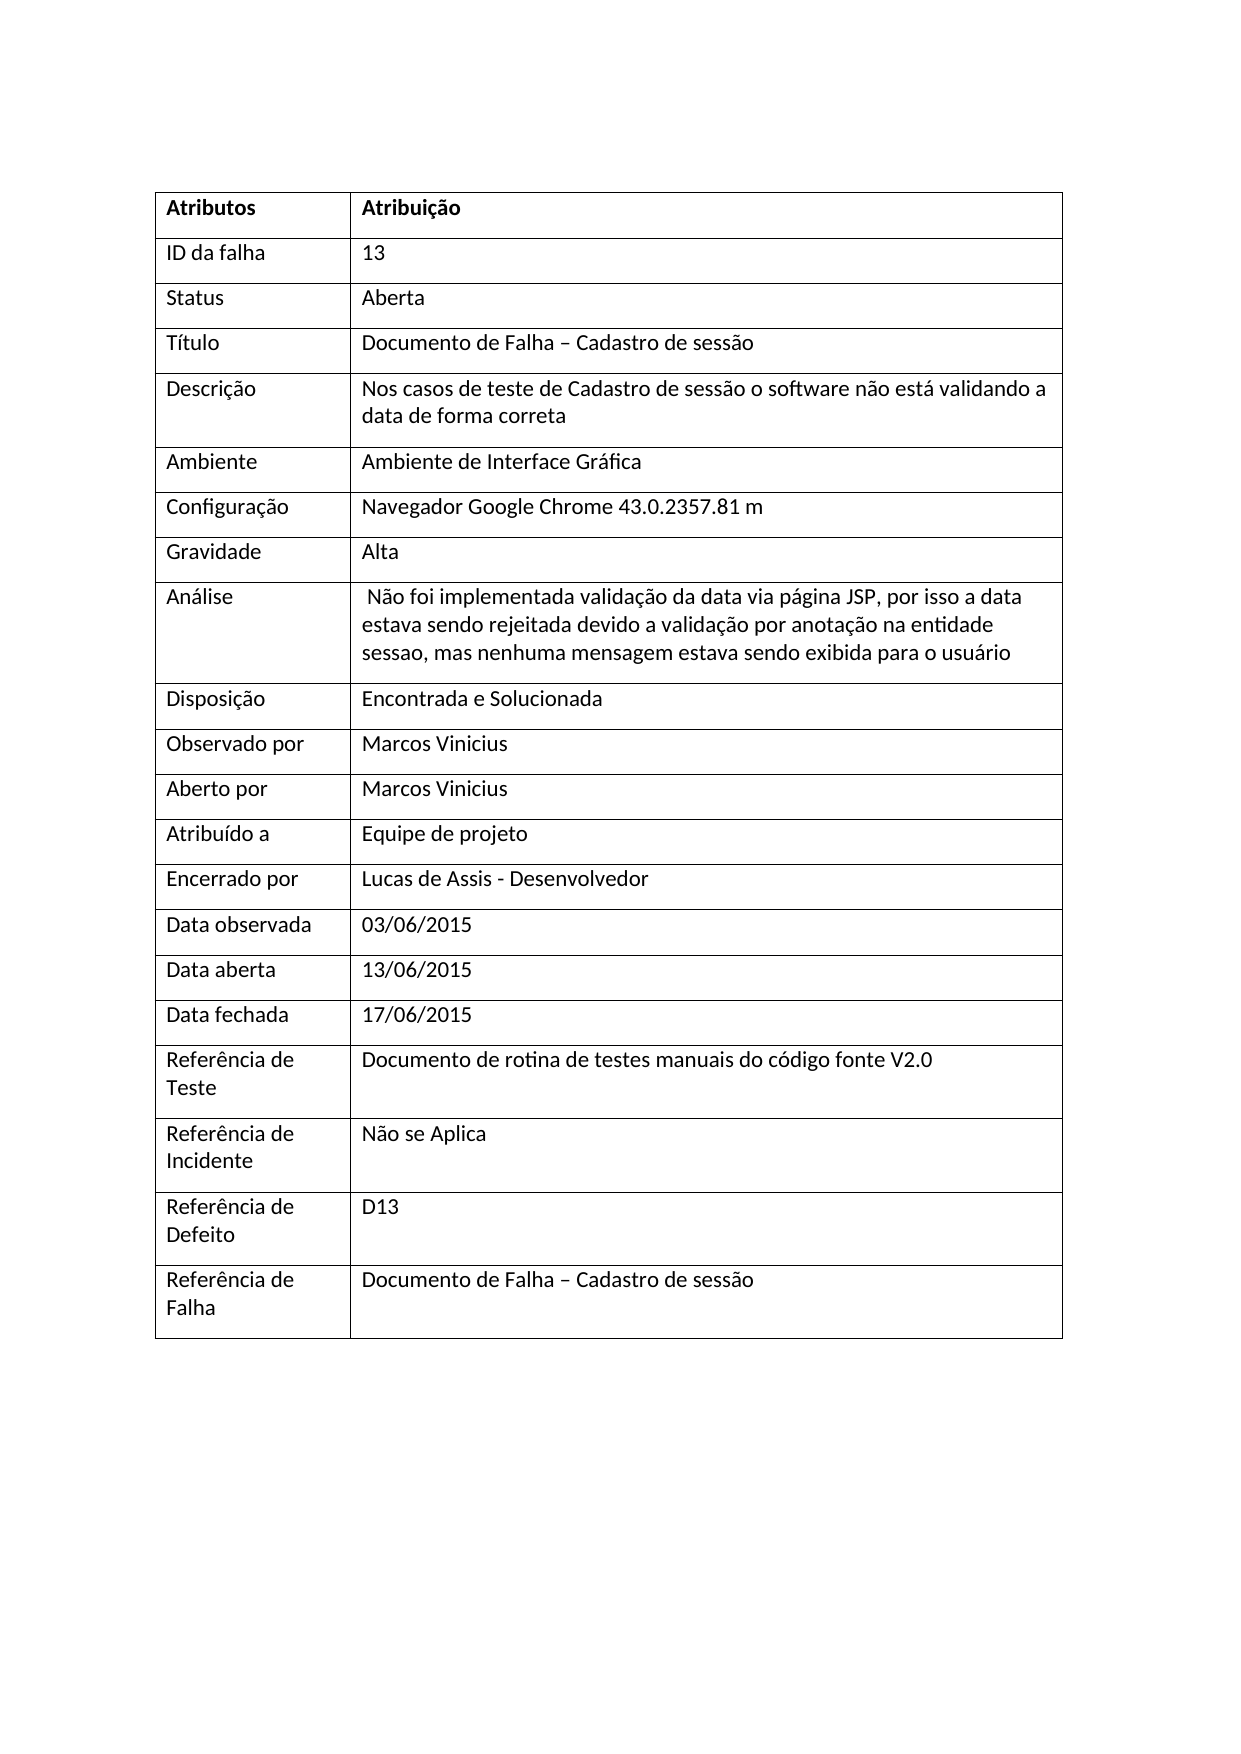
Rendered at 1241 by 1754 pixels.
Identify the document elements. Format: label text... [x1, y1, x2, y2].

table_cell Data aberta [156, 956, 350, 1000]
table_cell Encerrado por [156, 865, 350, 909]
table_cell Navegador Google Chrome 43.0.2357.81 m [351, 493, 1062, 537]
table_cell 13 [351, 239, 1062, 283]
table_cell Ambiente [156, 448, 350, 492]
table_cell Aberta [351, 284, 1062, 328]
table_cell Documento de Falha – Cadastro de sessão [351, 329, 1062, 373]
table_cell Título [156, 329, 350, 373]
table_header Atributos [156, 193, 350, 237]
table_cell ID da falha [156, 239, 350, 283]
table_cell Aberto por [156, 775, 350, 819]
table_cell Ambiente de Interface Gráfica [351, 448, 1062, 492]
table_cell 13/06/2015 [351, 956, 1062, 1000]
table_cell Observado por [156, 730, 350, 774]
table_cell Documento de rotina de testes manuais do código fonte V2.0 [351, 1046, 1062, 1118]
table_header Atribuição [351, 193, 1062, 237]
table_cell Descrição [156, 374, 350, 446]
table_cell Atribuído a [156, 820, 350, 864]
table_cell Status [156, 284, 350, 328]
table_cell Disposição [156, 684, 350, 728]
table_cell Configuração [156, 493, 350, 537]
table_cell Referência de Falha [156, 1266, 350, 1338]
table_cell Não se Aplica [351, 1119, 1062, 1191]
table_cell Encontrada e Solucionada [351, 684, 1062, 728]
table_cell Data observada [156, 910, 350, 954]
table_cell Gravidade [156, 538, 350, 582]
table_cell Documento de Falha – Cadastro de sessão [351, 1266, 1062, 1338]
table_cell Marcos Vinicius [351, 730, 1062, 774]
table_cell D13 [351, 1193, 1062, 1264]
table_cell 17/06/2015 [351, 1001, 1062, 1045]
table_cell Alta [351, 538, 1062, 582]
table_cell Análise [156, 583, 350, 683]
table_cell Equipe de projeto [351, 820, 1062, 864]
table_cell Nos casos de teste de Cadastro de sessão o software não está validando a data de forma correta [351, 374, 1062, 446]
table_cell Referência de Defeito [156, 1193, 350, 1264]
table_cell Referência de Incidente [156, 1119, 350, 1191]
table_cell Não foi implementada validação da data via página JSP, por isso a data estava sendo rejeitada devido a validação por anotação na entidade sessao, mas nenhuma mensagem estava sendo exibida para o usuário [351, 583, 1062, 683]
table_cell Data fechada [156, 1001, 350, 1045]
table_cell Referência de Teste [156, 1046, 350, 1118]
table_cell 03/06/2015 [351, 910, 1062, 954]
table_cell Marcos Vinicius [351, 775, 1062, 819]
table_cell Lucas de Assis - Desenvolvedor [351, 865, 1062, 909]
